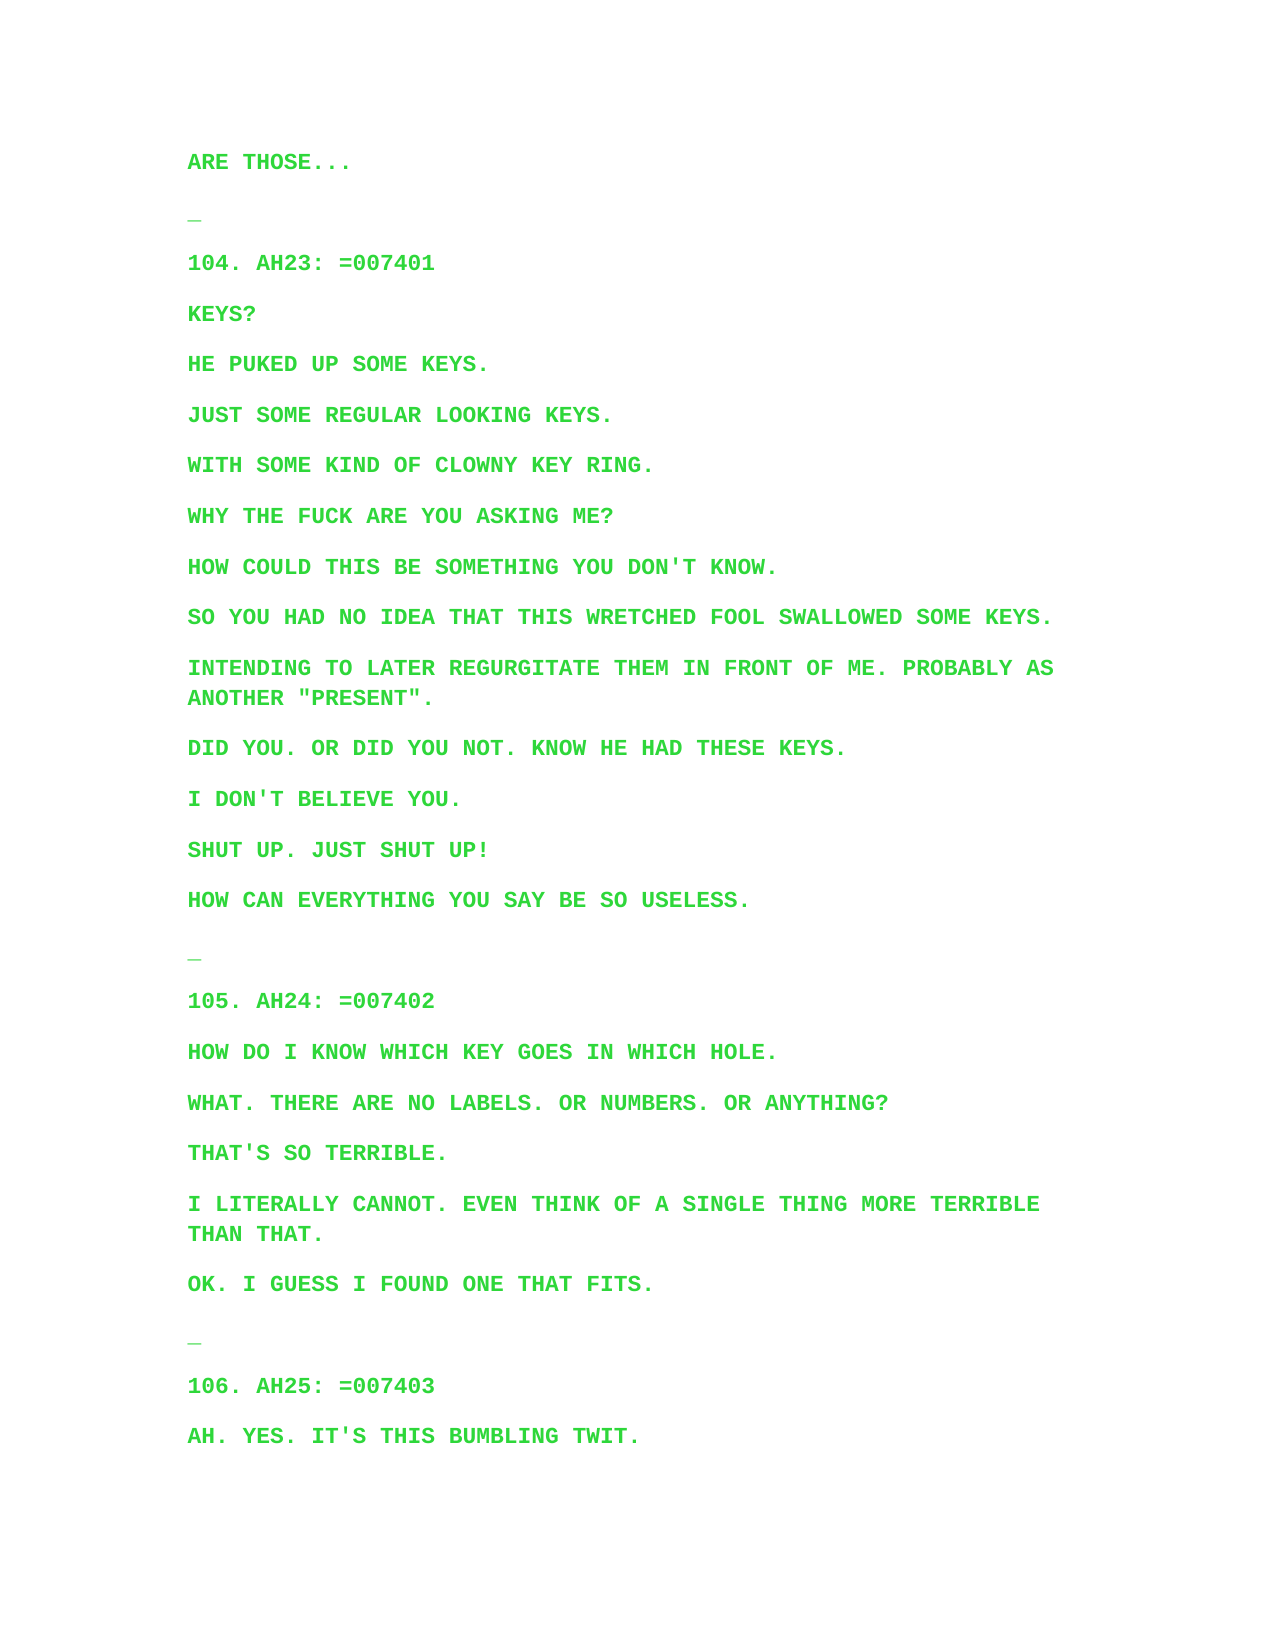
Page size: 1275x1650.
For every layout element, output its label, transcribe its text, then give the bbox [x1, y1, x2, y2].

text 105. AH24: =007402 [187, 990, 1087, 1016]
text INTENDING TO LATER REGURGITATE THEM IN FRONT OF ME. PROBABLY AS ANOTHER "PRESENT". [187, 656, 1087, 712]
text KEYS? [187, 302, 1087, 328]
text HOW DO I KNOW WHICH KEY GOES IN WHICH HOLE. [187, 1040, 1087, 1066]
text I LITERALLY CANNOT. EVEN THINK OF A SINGLE THING MORE TERRIBLE THAN THAT. [187, 1192, 1087, 1248]
text I DON'T BELIEVE YOU. [187, 787, 1087, 813]
text WHY THE FUCK ARE YOU ASKING ME? [187, 504, 1087, 530]
text OK. I GUESS I FOUND ONE THAT FITS. [187, 1273, 1087, 1299]
text HOW COULD THIS BE SOMETHING YOU DON'T KNOW. [187, 555, 1087, 581]
text 106. AH25: =007403 [187, 1374, 1087, 1400]
text HOW CAN EVERYTHING YOU SAY BE SO USELESS. [187, 888, 1087, 914]
text JUST SOME REGULAR LOOKING KEYS. [187, 403, 1087, 429]
text WHAT. THERE ARE NO LABELS. OR NUMBERS. OR ANYTHING? [187, 1091, 1087, 1117]
text _ [187, 201, 1087, 227]
text _ [187, 1323, 1087, 1349]
text SO YOU HAD NO IDEA THAT THIS WRETCHED FOOL SWALLOWED SOME KEYS. [187, 606, 1087, 632]
text THAT'S SO TERRIBLE. [187, 1142, 1087, 1168]
text HE PUKED UP SOME KEYS. [187, 352, 1087, 378]
text _ [187, 939, 1087, 965]
text WITH SOME KIND OF CLOWNY KEY RING. [187, 454, 1087, 480]
text AH. YES. IT'S THIS BUMBLING TWIT. [187, 1424, 1087, 1451]
text SHUT UP. JUST SHUT UP! [187, 838, 1087, 864]
text 104. AH23: =007401 [187, 251, 1087, 277]
text ARE THOSE... [187, 150, 1087, 176]
text DID YOU. OR DID YOU NOT. KNOW HE HAD THESE KEYS. [187, 737, 1087, 763]
